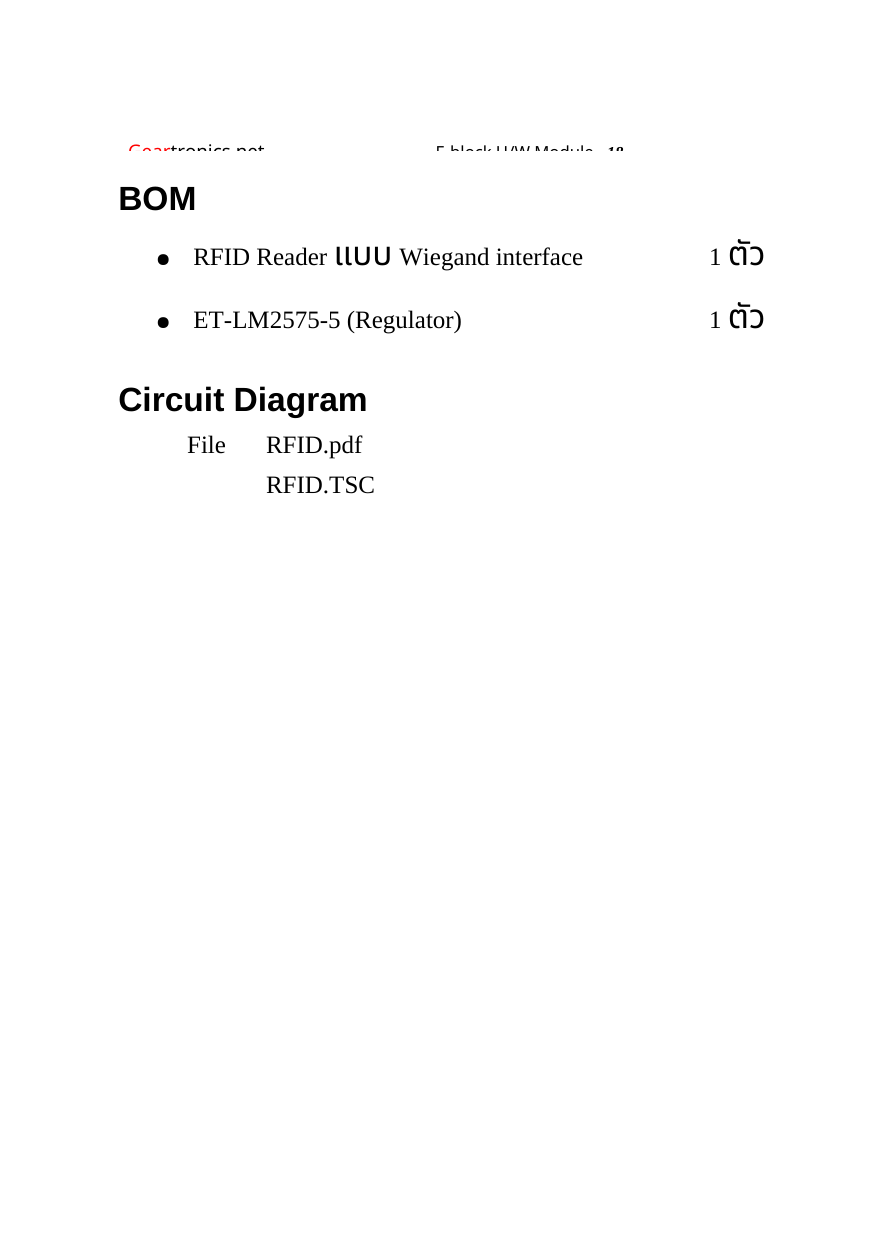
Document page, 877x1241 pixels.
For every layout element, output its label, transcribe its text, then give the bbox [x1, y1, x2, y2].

text RFID.TSC [118, 471, 818, 499]
text File RFID.pdf [118, 431, 818, 459]
subtitle BOM [118, 180, 818, 218]
list RFID Reader แบบ Wiegand interface 1 ตัว [156, 230, 818, 281]
list ET-LM2575-5 (Regulator) 1 ตัว [156, 293, 818, 344]
subtitle Circuit Diagram [118, 381, 818, 419]
